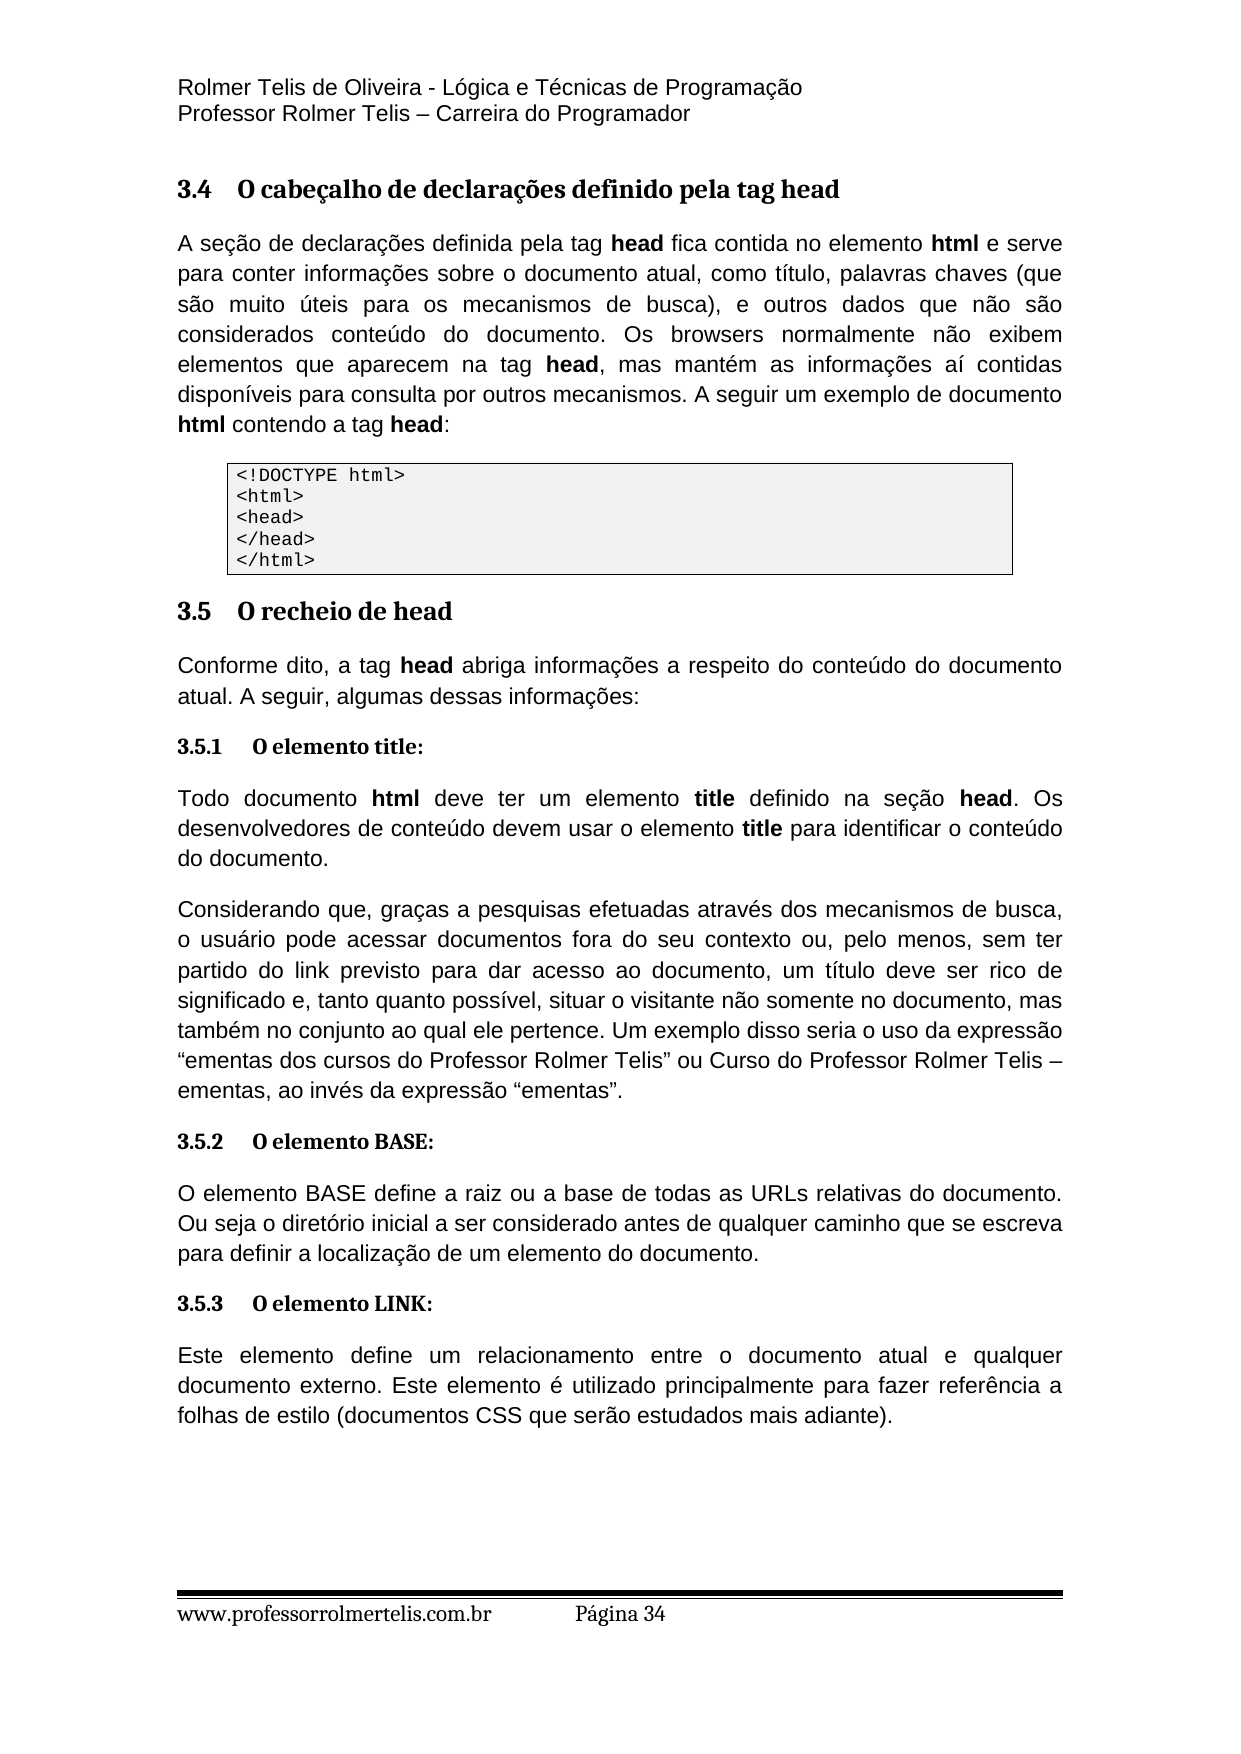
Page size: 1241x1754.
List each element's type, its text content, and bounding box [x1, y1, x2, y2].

text <!DOCTYPE html> [228, 464, 1012, 484]
text <html> [228, 484, 1012, 505]
subtitle O recheio de head [177, 596, 1063, 627]
subtitle O elemento title: [177, 734, 1063, 760]
text <head> [228, 505, 1012, 526]
subtitle O elemento LINK: [177, 1291, 1063, 1317]
text Conforme dito, a tag head abriga informações a respeito do conteúdo do documento atual. A seguir, algumas dessas informações: [177, 652, 1063, 709]
subtitle O cabeçalho de declarações definido pela tag head [177, 174, 1063, 205]
text </html> [228, 547, 1012, 574]
text Considerando que, graças a pesquisas efetuadas através dos mecanismos de busca, o usuário pode acessar documentos fora do seu contexto ou, pelo menos, sem ter partido do link previsto para dar acesso ao documento, um título deve ser rico de significado e, tanto quanto possível, situar o visitante não somente no documento, mas também no conjunto ao qual ele pertence. Um exemplo disso seria o uso da expressão “ementas dos cursos do Professor Rolmer Telis” ou Curso do Professor Rolmer Telis – ementas, ao invés da expressão “ementas”. [177, 896, 1063, 1104]
text O elemento BASE define a raiz ou a base de todas as URLs relativas do documento. Ou seja o diretório inicial a ser considerado antes de qualquer caminho que se escreva para definir a localização de um elemento do documento. [177, 1179, 1063, 1266]
text A seção de declarações definida pela tag head fica contida no elemento html e serve para conter informações sobre o documento atual, como título, palavras chaves (que são muito úteis para os mecanismos de busca), e outros dados que não são considerados conteúdo do documento. Os browsers normalmente não exibem elementos que aparecem na tag head, mas mantém as informações aí contidas disponíveis para consulta por outros mecanismos. A seguir um exemplo de documento html contendo a tag head: [177, 230, 1063, 438]
text Este elemento define um relacionamento entre o documento atual e qualquer documento externo. Este elemento é utilizado principalmente para fazer referência a folhas de estilo (documentos CSS que serão estudados mais adiante). [177, 1342, 1063, 1429]
subtitle O elemento BASE: [177, 1128, 1063, 1155]
text Todo documento html deve ter um elemento title definido na seção head. Os desenvolvedores de conteúdo devem usar o elemento title para identificar o conteúdo do documento. [177, 785, 1063, 871]
text </head> [228, 526, 1012, 547]
